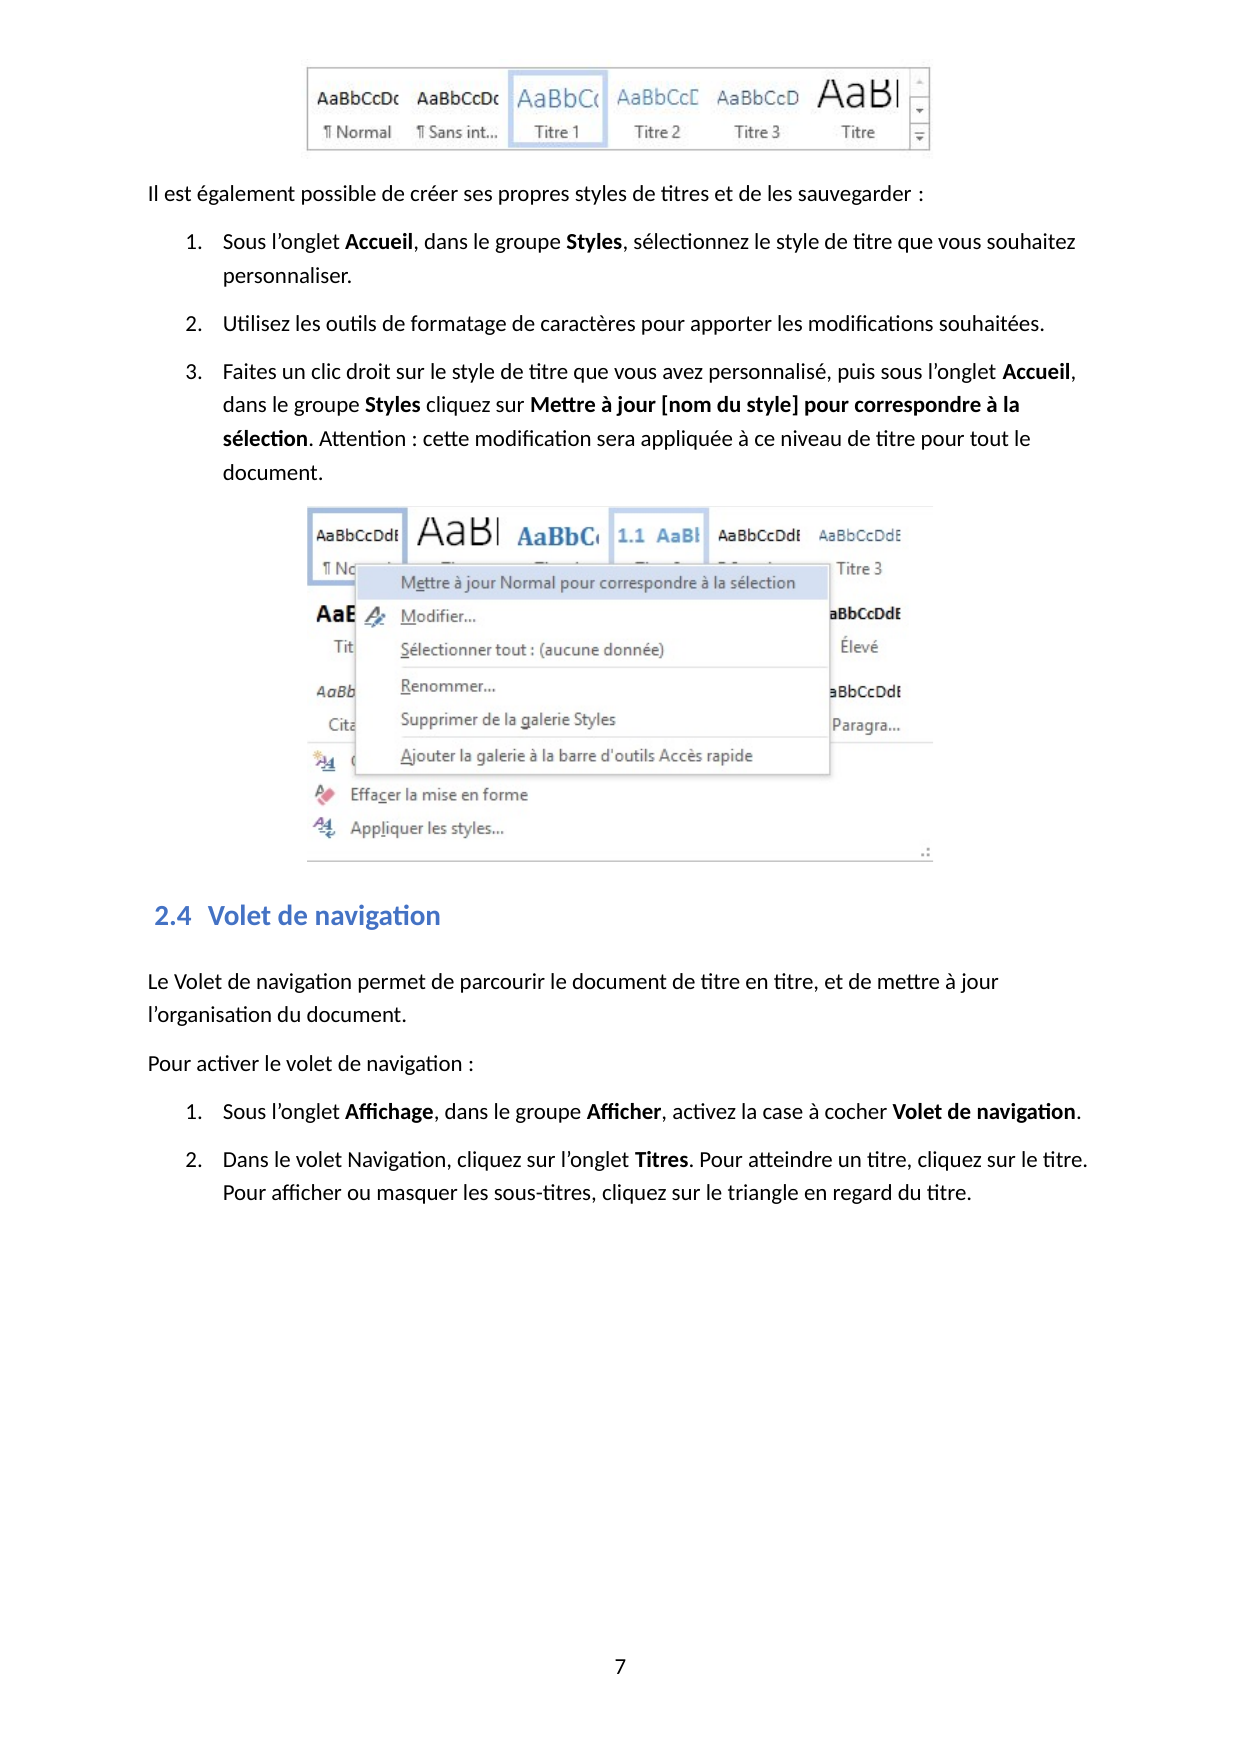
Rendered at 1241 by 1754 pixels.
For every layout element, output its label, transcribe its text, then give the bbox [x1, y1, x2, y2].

list Dans le volet Navigation, cliquez sur l’onglet Titres. Pour atteindre un titre, cliquez sur le titre. Pour afficher ou masquer les sous-titres, cliquez sur le triangle en regard du titre. [185, 1145, 1093, 1207]
list Faites un clic droit sur le style de titre que vous avez personnalisé, puis sous l’onglet Accueil, dans le groupe Styles cliquez sur Mettre à jour [nom du style] pour correspondre à la sélection. Attention : cette modification sera appliquée à ce niveau de titre pour tout le document. [185, 357, 1093, 486]
picture [300, 59, 940, 159]
text Il est également possible de créer ses propres styles de titres et de les sauvegarder : [148, 179, 1093, 207]
list Utilisez les outils de formatage de caractères pour apporter les modifications souhaitées. [185, 309, 1093, 337]
text Le Volet de navigation permet de parcourir le document de titre en titre, et de mettre à jour l’organisation du document. [148, 967, 1093, 1029]
text Pour activer le volet de navigation : [148, 1049, 1093, 1077]
list Sous l’onglet Affichage, dans le groupe Afficher, activez la case à cocher Volet de navigation. [185, 1097, 1093, 1125]
picture [307, 506, 934, 862]
list Sous l’onglet Accueil, dans le groupe Styles, sélectionnez le style de titre que vous souhaitez personnaliser. [185, 227, 1093, 289]
subtitle Volet de navigation [148, 897, 1093, 933]
